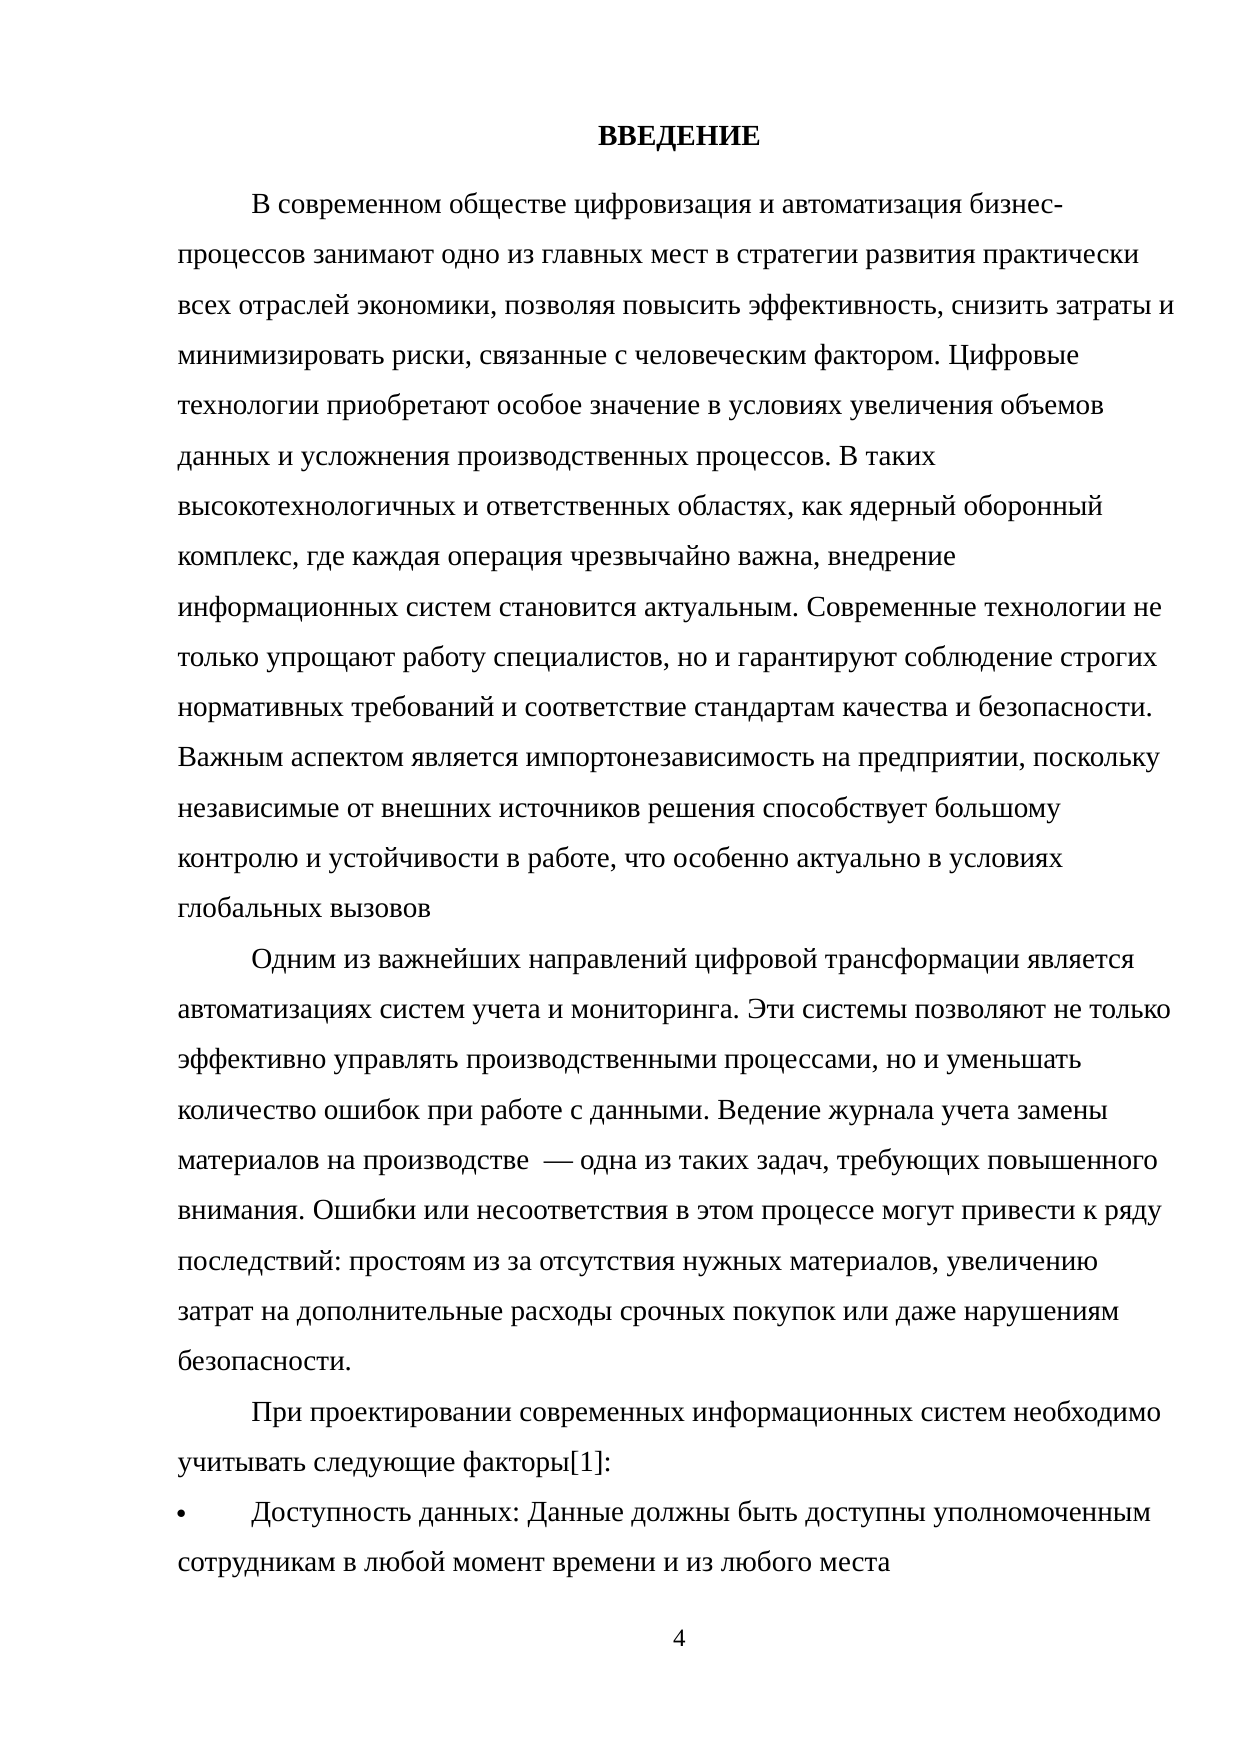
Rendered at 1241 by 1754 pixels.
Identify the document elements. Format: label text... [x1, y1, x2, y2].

text При проектировании современных информационных систем необходимо учитывать следующие факторы[1]: [177, 1394, 1181, 1477]
text Одним из важнейших направлений цифровой трансформации является автоматизациях систем учета и мониторинга. Эти системы позволяют не только эффективно управлять производственными процессами, но и уменьшать количество ошибок при работе с данными. Ведение журнала учета замены материалов на производстве — одна из таких задач, требующих повышенного внимания. Ошибки или несоответствия в этом процессе могут привести к ряду последствий: простоям из за отсутствия нужных материалов, увеличению затрат на дополнительные расходы срочных покупок или даже нарушениям безопасности. [177, 941, 1181, 1377]
subtitle ВВЕДЕНИЕ [177, 118, 1181, 152]
list Доступность данных: Данные должны быть доступны уполномоченным сотрудникам в любой момент времени и из любого места [177, 1494, 1181, 1578]
text В современном обществе цифровизация и автоматизация бизнес-процессов занимают одно из главных мест в стратегии развития практически всех отраслей экономики, позволяя повысить эффективность, снизить затраты и минимизировать риски, связанные с человеческим фактором. Цифровые технологии приобретают особое значение в условиях увеличения объемов данных и усложнения производственных процессов. В таких высокотехнологичных и ответственных областях, как ядерный оборонный комплекс, где каждая операция чрезвычайно важна, внедрение информационных систем становится актуальным. Современные технологии не только упрощают работу специалистов, но и гарантируют соблюдение строгих нормативных требований и соответствие стандартам качества и безопасности. Важным аспектом является импортонезависимость на предприятии, поскольку независимые от внешних источников решения способствует большому контролю и устойчивости в работе, что особенно актуально в условиях глобальных вызовов [177, 186, 1181, 924]
